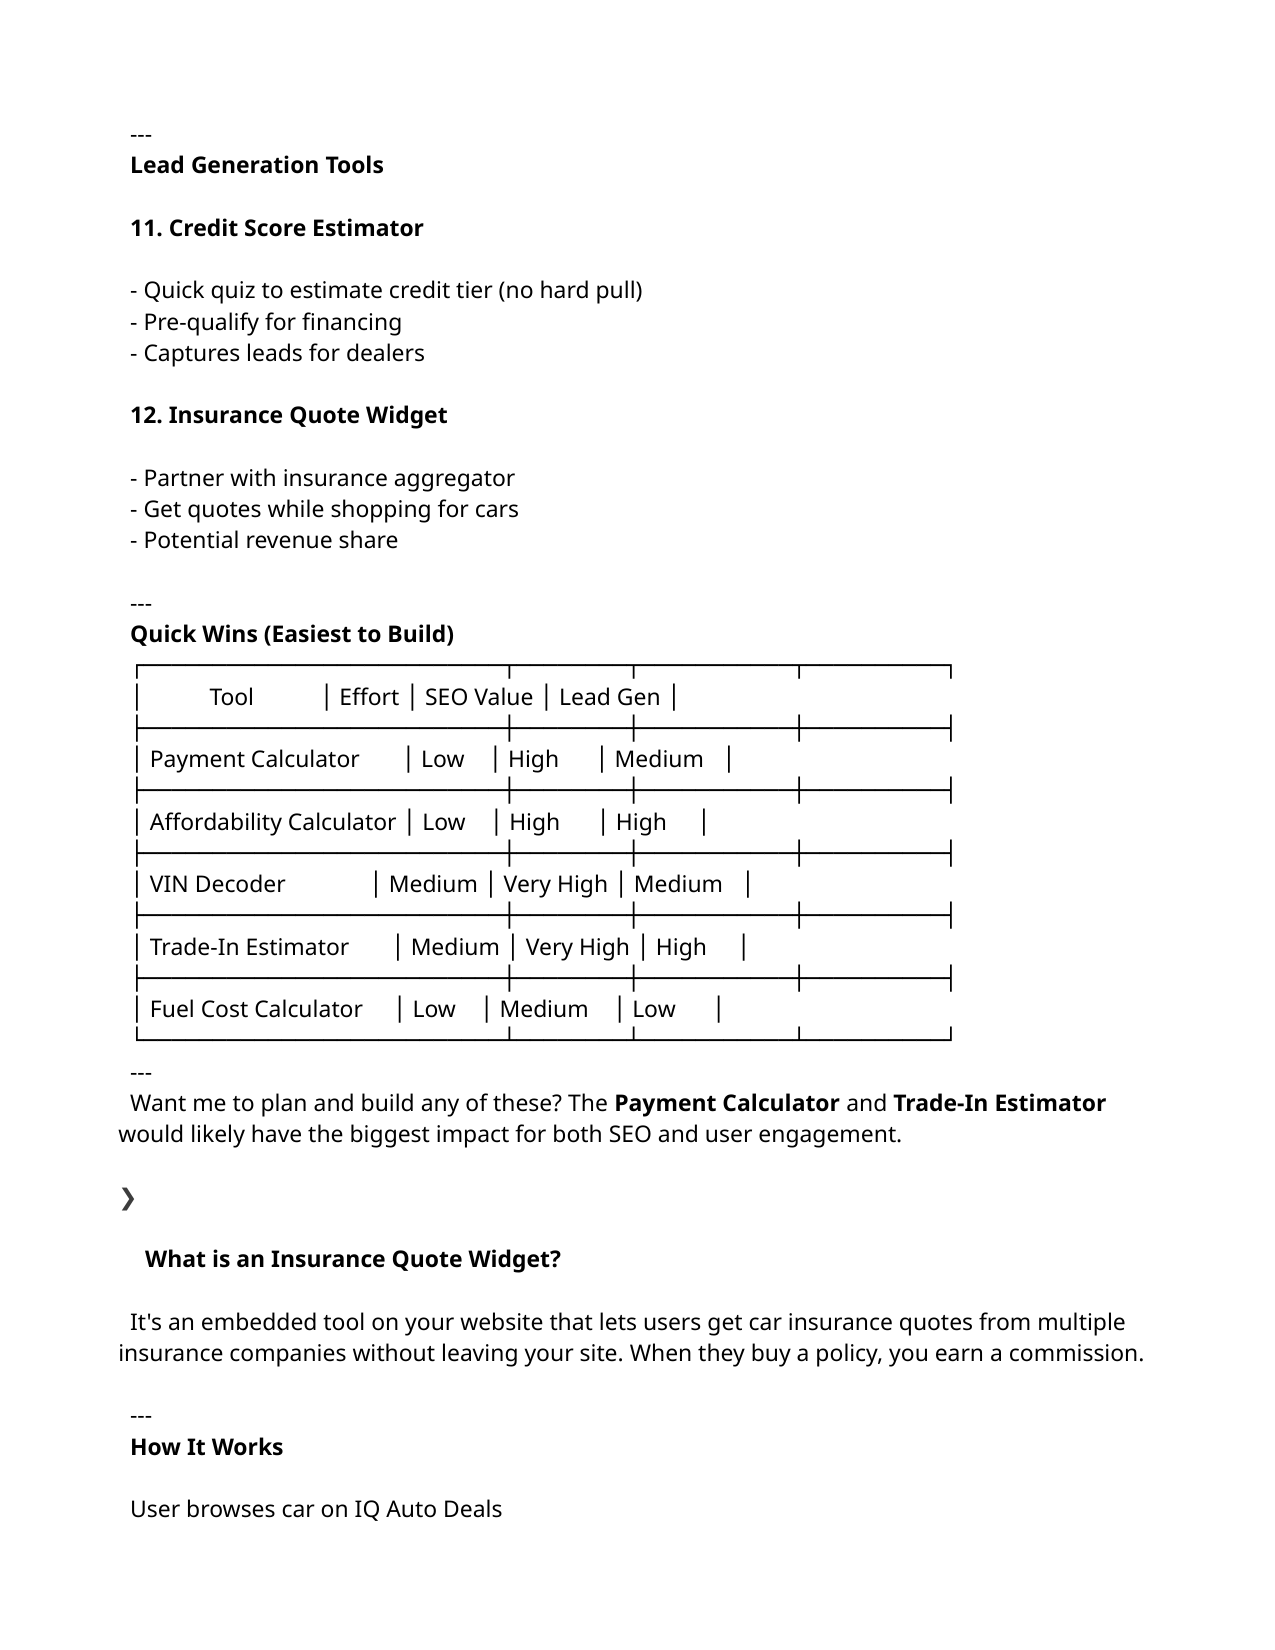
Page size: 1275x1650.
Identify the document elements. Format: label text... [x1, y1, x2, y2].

text - Quick quiz to estimate credit tier (no hard pull) [118, 274, 1157, 306]
text ├──────────────────────────┼────────┼───────────┼──────────┤ [118, 899, 1157, 931]
text - Get quotes while shopping for cars [118, 493, 1157, 524]
text 11. Credit Score Estimator [118, 212, 1157, 243]
text 12. Insurance Quote Widget [118, 399, 1157, 431]
text Quick Wins (Easiest to Build) [118, 618, 1157, 649]
text │ Payment Calculator │ Low │ High │ Medium │ [118, 743, 1157, 774]
text ⏺ What is an Insurance Quote Widget? [118, 1243, 1157, 1274]
text ├──────────────────────────┼────────┼───────────┼──────────┤ [118, 837, 1157, 868]
text - Pre-qualify for financing [118, 306, 1157, 337]
text Want me to plan and build any of these? The Payment Calculator and Trade-In Estimator would likely have the biggest impact for both SEO and user engagement. [118, 1087, 1157, 1149]
text It's an embedded tool on your website that lets users get car insurance quotes from multiple insurance companies without leaving your site. When they buy a policy, you earn a commission. [118, 1306, 1157, 1368]
text ├──────────────────────────┼────────┼───────────┼──────────┤ [118, 774, 1157, 806]
text - Potential revenue share [118, 524, 1157, 556]
text - Partner with insurance aggregator [118, 462, 1157, 493]
text - Captures leads for dealers [118, 337, 1157, 368]
text ❯ what is an insurance quote widget and how does it work and is it free [118, 1181, 1157, 1212]
text │ VIN Decoder │ Medium │ Very High │ Medium │ [118, 868, 1157, 899]
text --- [118, 118, 1157, 149]
text User browses car on IQ Auto Deals [118, 1493, 1157, 1524]
text ┌──────────────────────────┬────────┬───────────┬──────────┐ [118, 649, 1157, 681]
text --- [118, 1056, 1157, 1087]
text --- [118, 587, 1157, 618]
text --- [118, 1399, 1157, 1431]
text ├──────────────────────────┼────────┼───────────┼──────────┤ [118, 712, 1157, 743]
text ├──────────────────────────┼────────┼───────────┼──────────┤ [118, 962, 1157, 993]
text Lead Generation Tools [118, 149, 1157, 181]
text │ Affordability Calculator │ Low │ High │ High │ [118, 806, 1157, 837]
text │ Tool │ Effort │ SEO Value │ Lead Gen │ [118, 681, 1157, 712]
text │ Trade-In Estimator │ Medium │ Very High │ High │ [118, 931, 1157, 962]
text │ Fuel Cost Calculator │ Low │ Medium │ Low │ [118, 993, 1157, 1024]
text How It Works [118, 1431, 1157, 1462]
text └──────────────────────────┴────────┴───────────┴──────────┘ [118, 1024, 1157, 1056]
